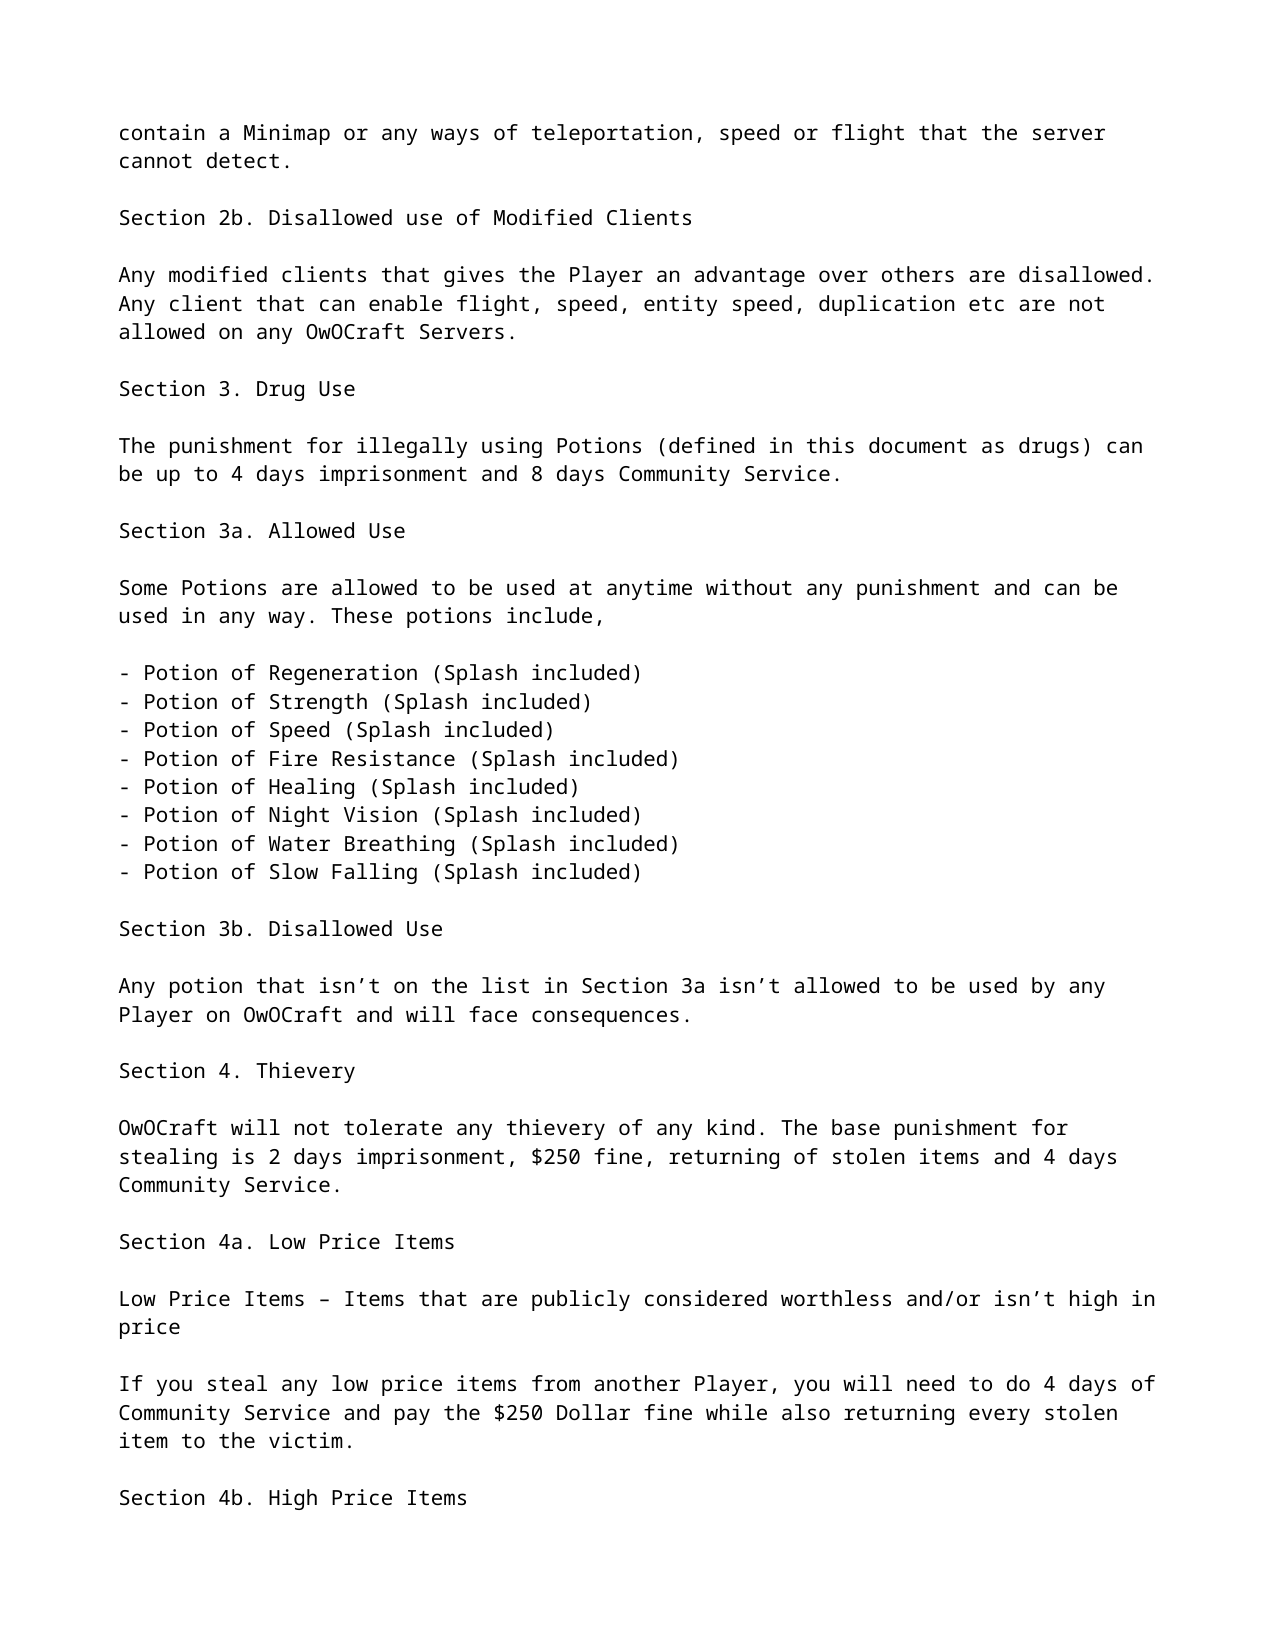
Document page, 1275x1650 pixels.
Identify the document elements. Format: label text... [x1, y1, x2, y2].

text Section 4b. High Price Items [118, 1483, 1157, 1512]
text Section 3a. Allowed Use [118, 516, 1157, 545]
text Section 3. Drug Use [118, 374, 1157, 402]
text Any potion that isn’t on the list in Section 3a isn’t allowed to be used by any Player on OwOCraft and will face consequences. [118, 971, 1157, 1028]
text Section 4. Thievery [118, 1057, 1157, 1085]
text - Potion of Night Vision (Splash included) [118, 801, 1157, 829]
text - Potion of Strength (Splash included) [118, 687, 1157, 715]
text Low Price Items – Items that are publicly considered worthless and/or isn’t high in price [118, 1284, 1157, 1341]
text If you steal any low price items from another Player, you will need to do 4 days of Community Service and pay the $250 Dollar fine while also returning every stolen item to the victim. [118, 1369, 1157, 1455]
text - Potion of Speed (Splash included) [118, 715, 1157, 744]
text - Potion of Healing (Splash included) [118, 772, 1157, 801]
text OwOCraft will not tolerate any thievery of any kind. The base punishment for stealing is 2 days imprisonment, $250 fine, returning of stolen items and 4 days Community Service. [118, 1113, 1157, 1199]
text - Potion of Water Breathing (Splash included) [118, 829, 1157, 857]
text Section 4a. Low Price Items [118, 1227, 1157, 1256]
text - Potion of Fire Resistance (Splash included) [118, 744, 1157, 772]
text Some Potions are allowed to be used at anytime without any punishment and can be used in any way. These potions include, [118, 573, 1157, 630]
text The punishment for illegally using Potions (defined in this document as drugs) can be up to 4 days imprisonment and 8 days Community Service. [118, 431, 1157, 488]
text Section 2b. Disallowed use of Modified Clients [118, 203, 1157, 232]
text - Potion of Regeneration (Splash included) [118, 658, 1157, 687]
text - Potion of Slow Falling (Splash included) [118, 857, 1157, 886]
text Any modified clients that gives the Player an advantage over others are disallowed. Any client that can enable flight, speed, entity speed, duplication etc are not allowed on any OwOCraft Servers. [118, 260, 1157, 346]
text Section 3b. Disallowed Use [118, 914, 1157, 943]
text contain a Minimap or any ways of teleportation, speed or flight that the server cannot detect. [118, 118, 1157, 175]
